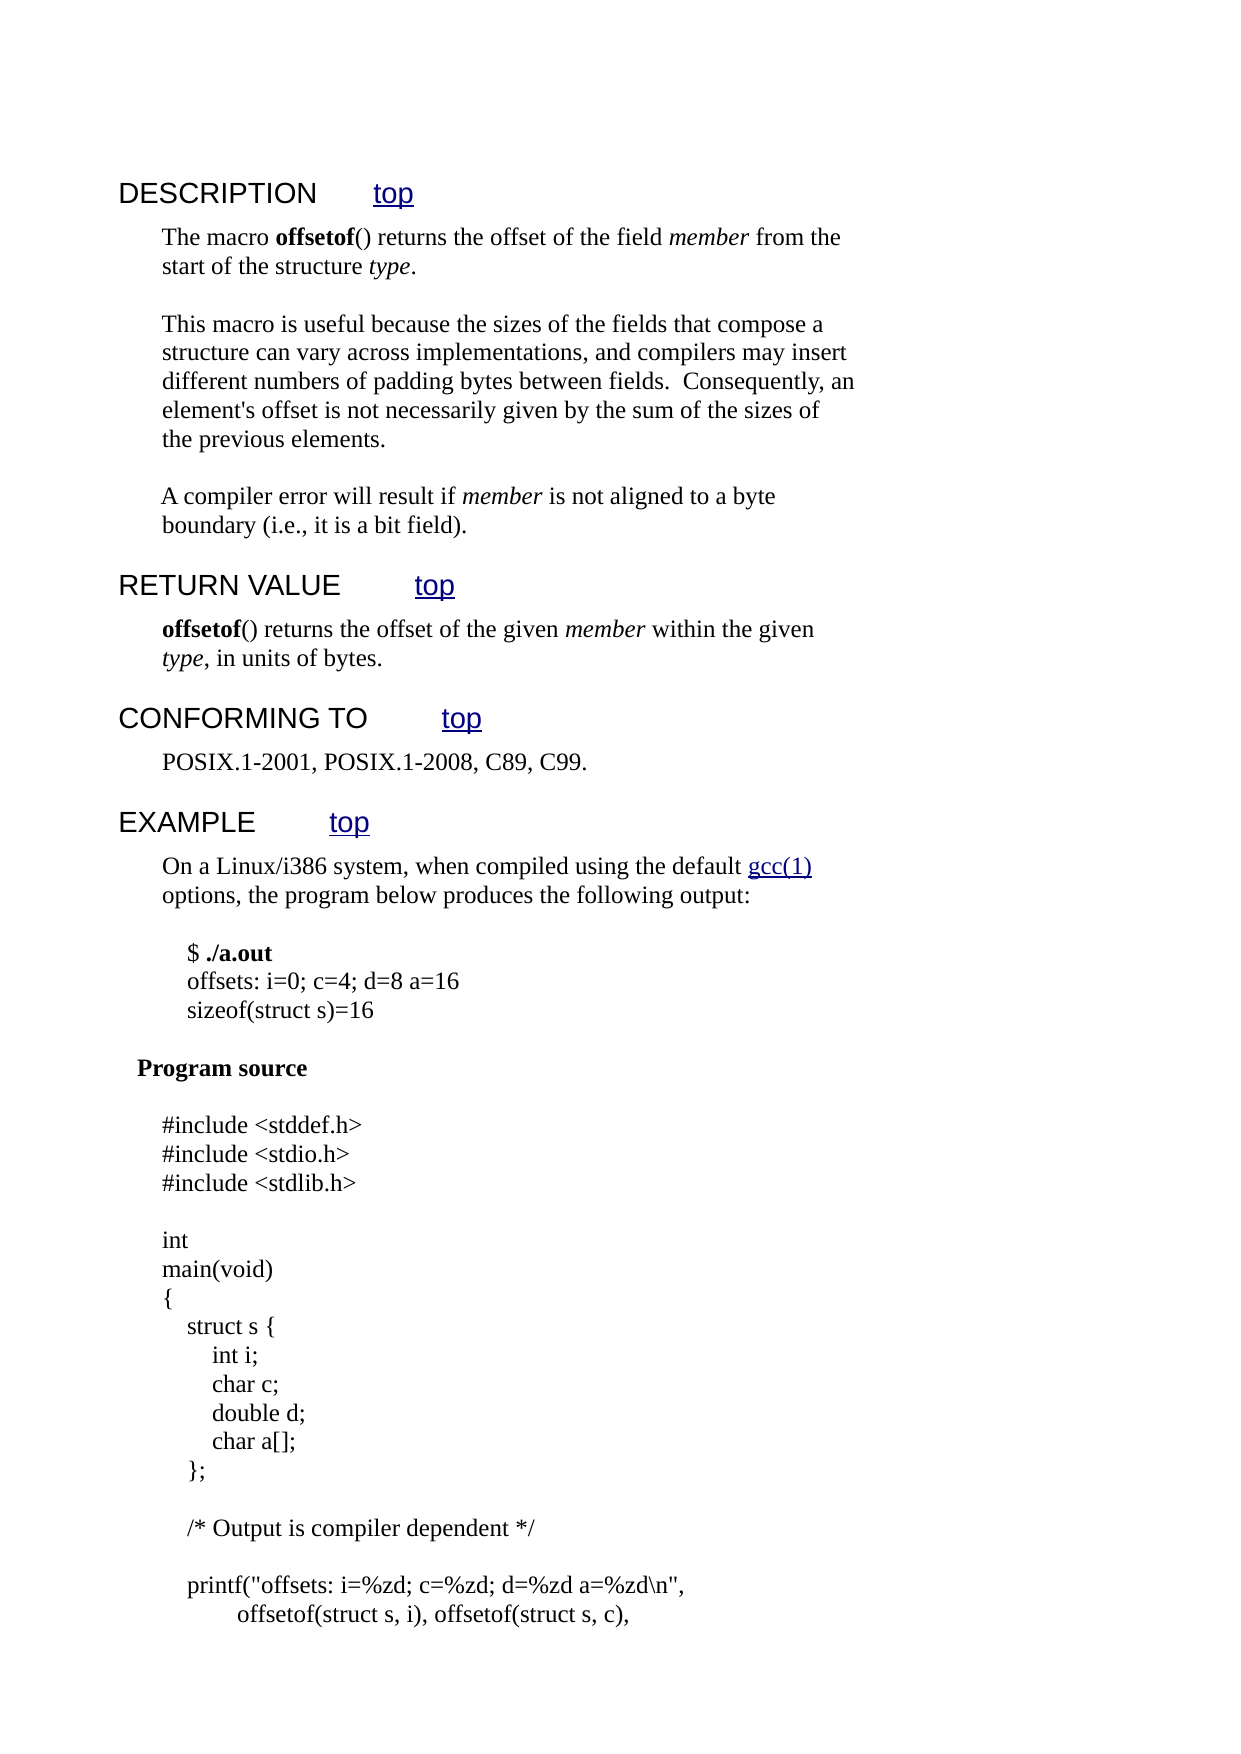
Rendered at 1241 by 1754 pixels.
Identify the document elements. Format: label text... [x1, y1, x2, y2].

text { [118, 1283, 1122, 1311]
text sizeof(struct s)=16 [118, 995, 1122, 1024]
text #include <stddef.h> [118, 1110, 1122, 1139]
text char c; [118, 1369, 1122, 1398]
text Program source [118, 1053, 1122, 1081]
text On a Linux/i386 system, when compiled using the default gcc(1) [118, 851, 1122, 880]
text boundary (i.e., it is a bit field). [118, 510, 1122, 539]
text The macro offsetof() returns the offset of the field member from the [118, 222, 1122, 251]
text }; [118, 1455, 1122, 1484]
subtitle EXAMPLE top [118, 805, 1122, 839]
text char a[]; [118, 1426, 1122, 1455]
text different numbers of padding bytes between fields. Consequently, an [118, 366, 1122, 395]
text options, the program below produces the following output: [118, 880, 1122, 909]
text structure can vary across implementations, and compilers may insert [118, 337, 1122, 366]
text int [118, 1225, 1122, 1254]
subtitle DESCRIPTION top [118, 176, 1122, 210]
text type, in units of bytes. [118, 643, 1122, 672]
text the previous elements. [118, 424, 1122, 452]
text main(void) [118, 1254, 1122, 1283]
text int i; [118, 1340, 1122, 1369]
text struct s { [118, 1311, 1122, 1340]
text offsetof(struct s, i), offsetof(struct s, c), [118, 1599, 1122, 1628]
text printf("offsets: i=%zd; c=%zd; d=%zd a=%zd\n", [118, 1570, 1122, 1599]
text element's offset is not necessarily given by the sum of the sizes of [118, 395, 1122, 424]
text /* Output is compiler dependent */ [118, 1513, 1122, 1541]
subtitle RETURN VALUE top [118, 568, 1122, 602]
text A compiler error will result if member is not aligned to a byte [118, 481, 1122, 510]
text #include <stdio.h> [118, 1139, 1122, 1168]
text $ ./a.out [118, 938, 1122, 966]
text double d; [118, 1398, 1122, 1426]
text offsets: i=0; c=4; d=8 a=16 [118, 966, 1122, 995]
text #include <stdlib.h> [118, 1168, 1122, 1196]
subtitle CONFORMING TO top [118, 701, 1122, 735]
text start of the structure type. [118, 251, 1122, 280]
text This macro is useful because the sizes of the fields that compose a [118, 309, 1122, 337]
text offsetof() returns the offset of the given member within the given [118, 614, 1122, 643]
text POSIX.1-2001, POSIX.1-2008, C89, C99. [118, 747, 1122, 776]
